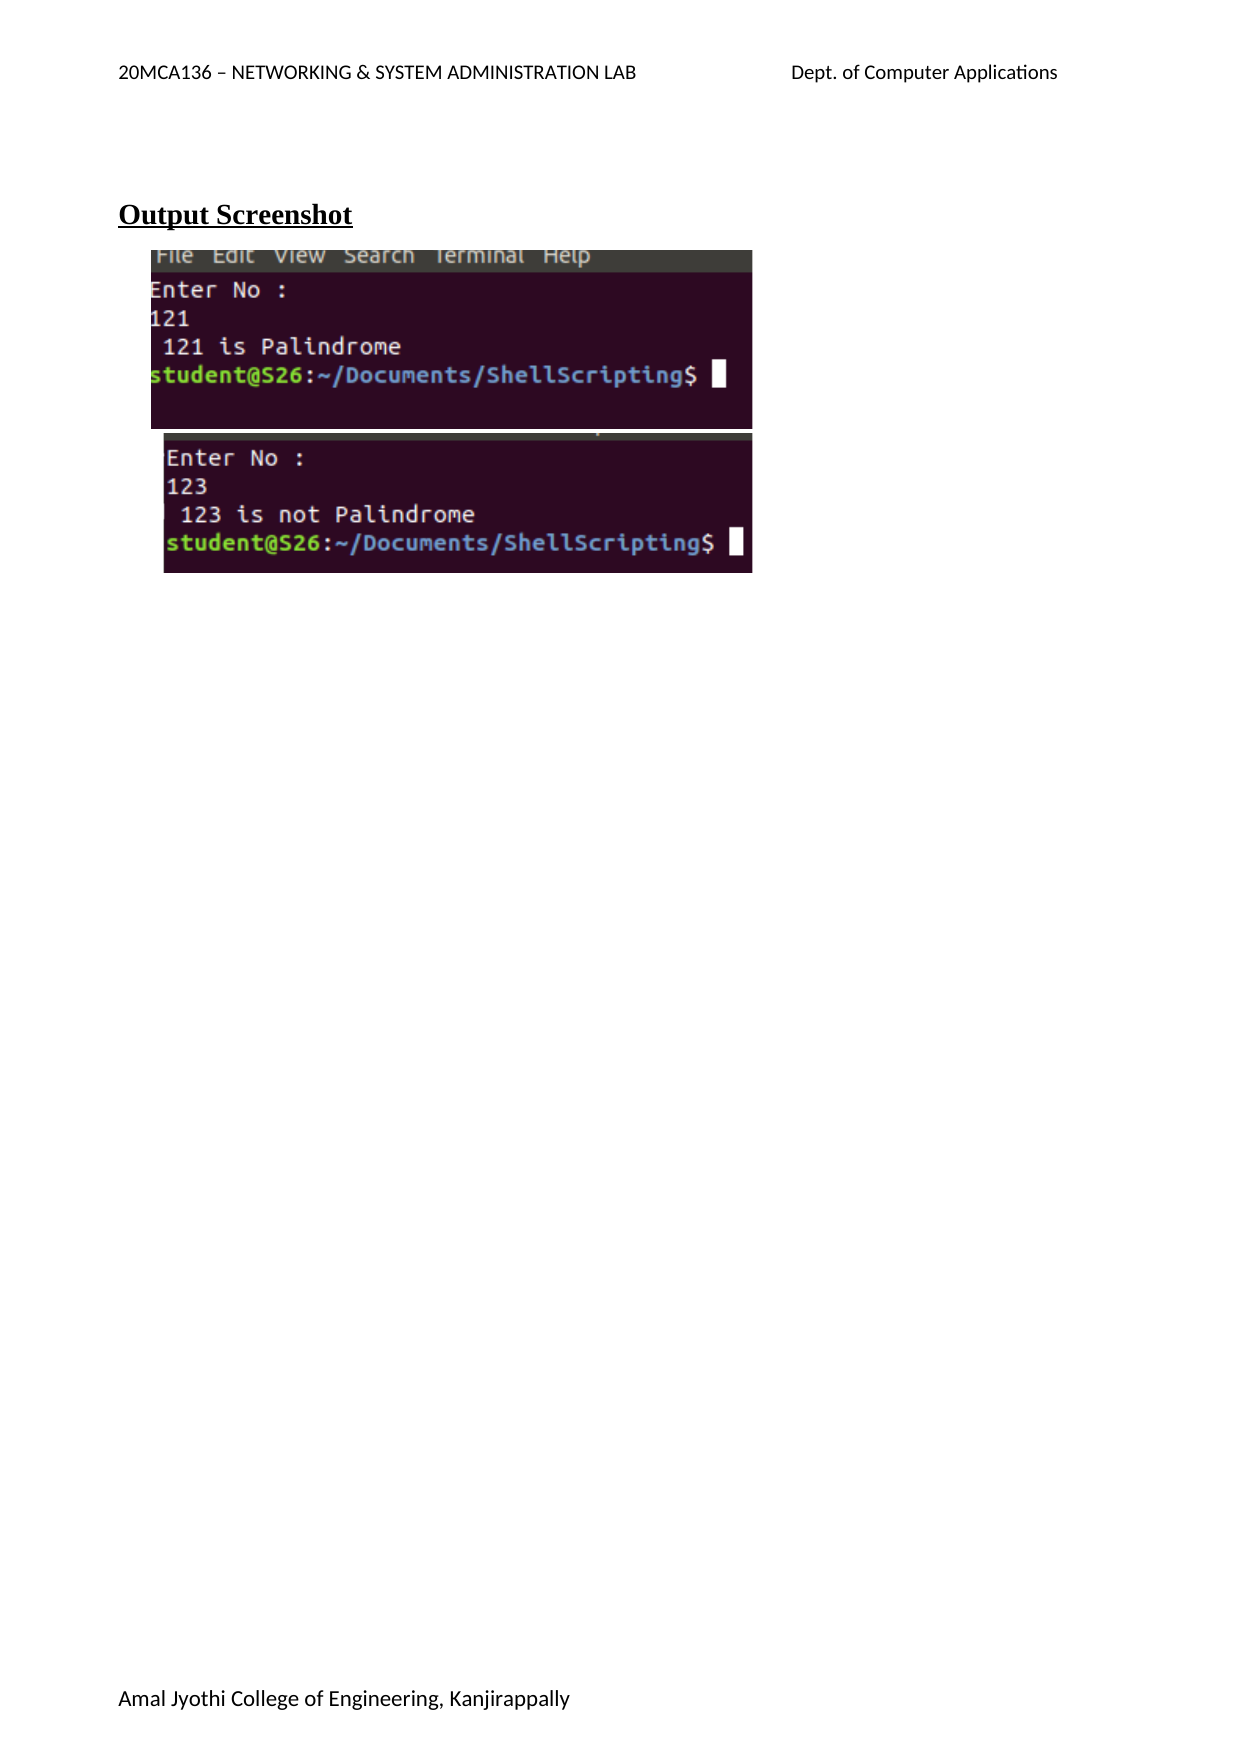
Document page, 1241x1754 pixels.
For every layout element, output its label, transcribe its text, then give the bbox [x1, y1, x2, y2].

picture [163, 433, 753, 573]
text Output Screenshot [118, 197, 1167, 231]
picture [151, 250, 753, 429]
